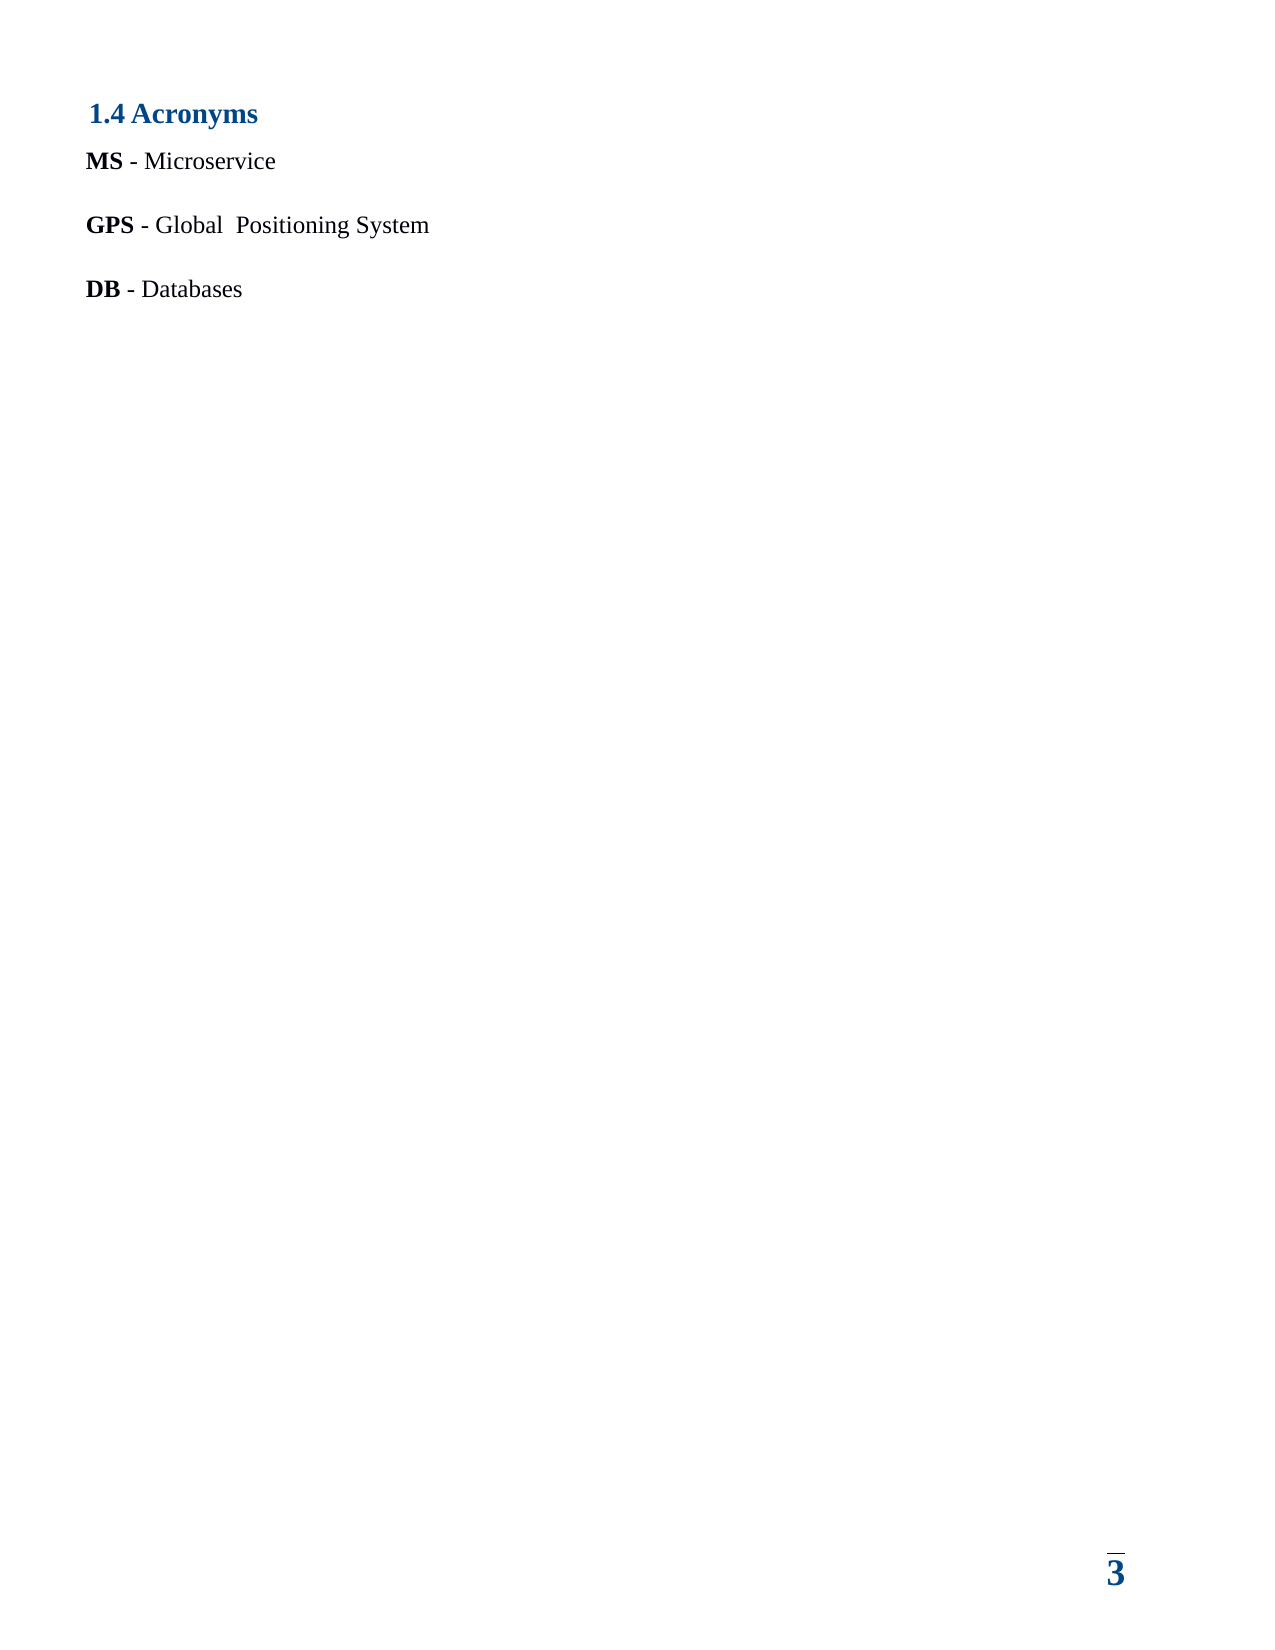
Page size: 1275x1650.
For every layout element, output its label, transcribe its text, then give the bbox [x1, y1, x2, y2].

text MS - Microservice [86, 146, 1125, 175]
text DB - Databases [86, 274, 1125, 303]
subtitle 1.4 Acronyms [86, 96, 1125, 129]
text GPS - Global Positioning System [86, 210, 1125, 239]
